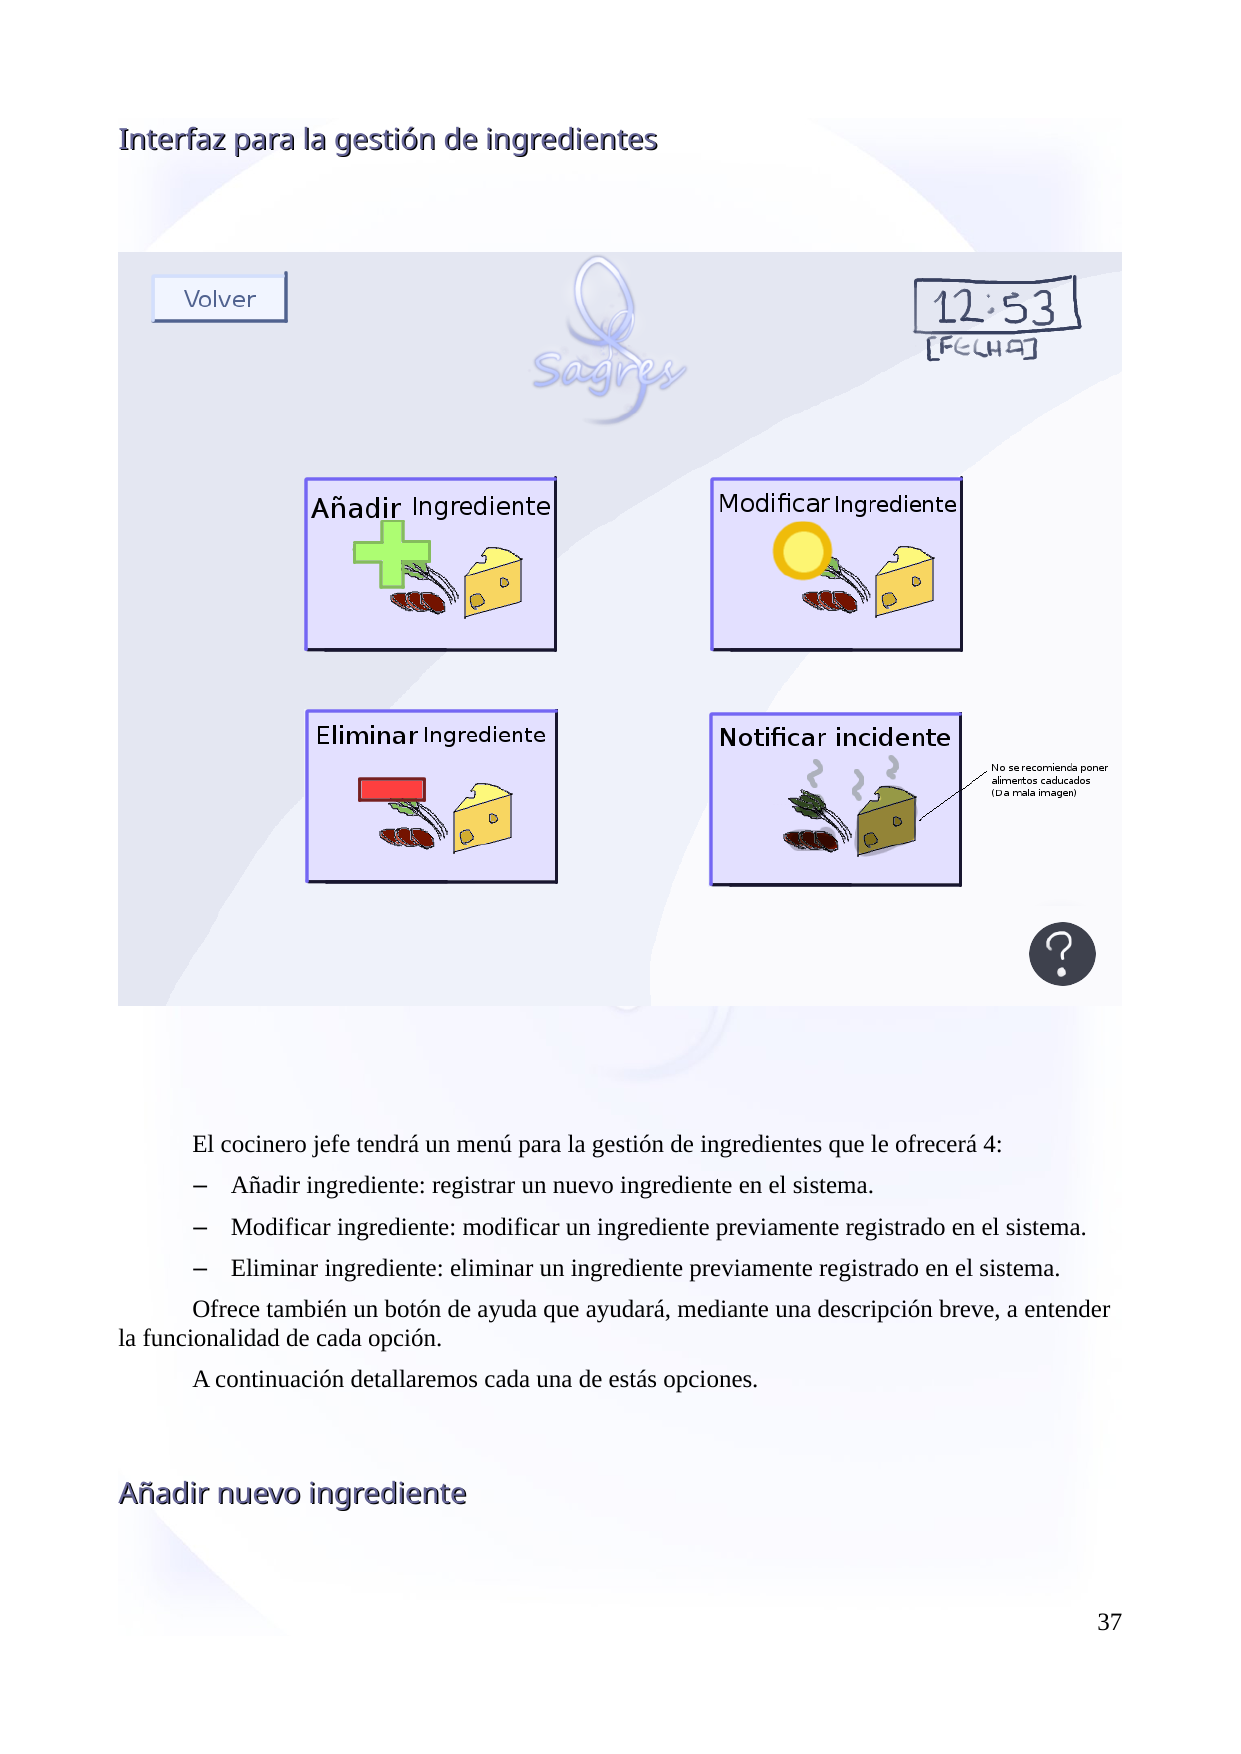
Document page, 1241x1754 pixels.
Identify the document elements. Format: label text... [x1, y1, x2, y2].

picture [118, 1158, 1122, 1294]
picture [118, 158, 1122, 1129]
text Ofrece también un botón de ayuda que ayudará, mediante una descripción breve, a entender la funcionalidad de cada opción. [118, 1294, 1122, 1352]
list Eliminar ingrediente: eliminar un ingrediente previamente registrado en el sistema. [193, 1253, 1122, 1282]
text El cocinero jefe tendrá un menú para la gestión de ingredientes que le ofrecerá 4: [118, 1129, 1122, 1158]
subtitle Interfaz para la gestión de ingredientes [118, 118, 1122, 158]
list Modificar ingrediente: modificar un ingrediente previamente registrado en el sistema. [193, 1212, 1122, 1241]
subtitle Añadir nuevo ingrediente [118, 1472, 1122, 1512]
picture [118, 1393, 1122, 1472]
picture [118, 1352, 1122, 1364]
picture [118, 1512, 1122, 1636]
list Añadir ingrediente: registrar un nuevo ingrediente en el sistema. [193, 1171, 1122, 1199]
text A continuación detallaremos cada una de estás opciones. [118, 1364, 1122, 1393]
